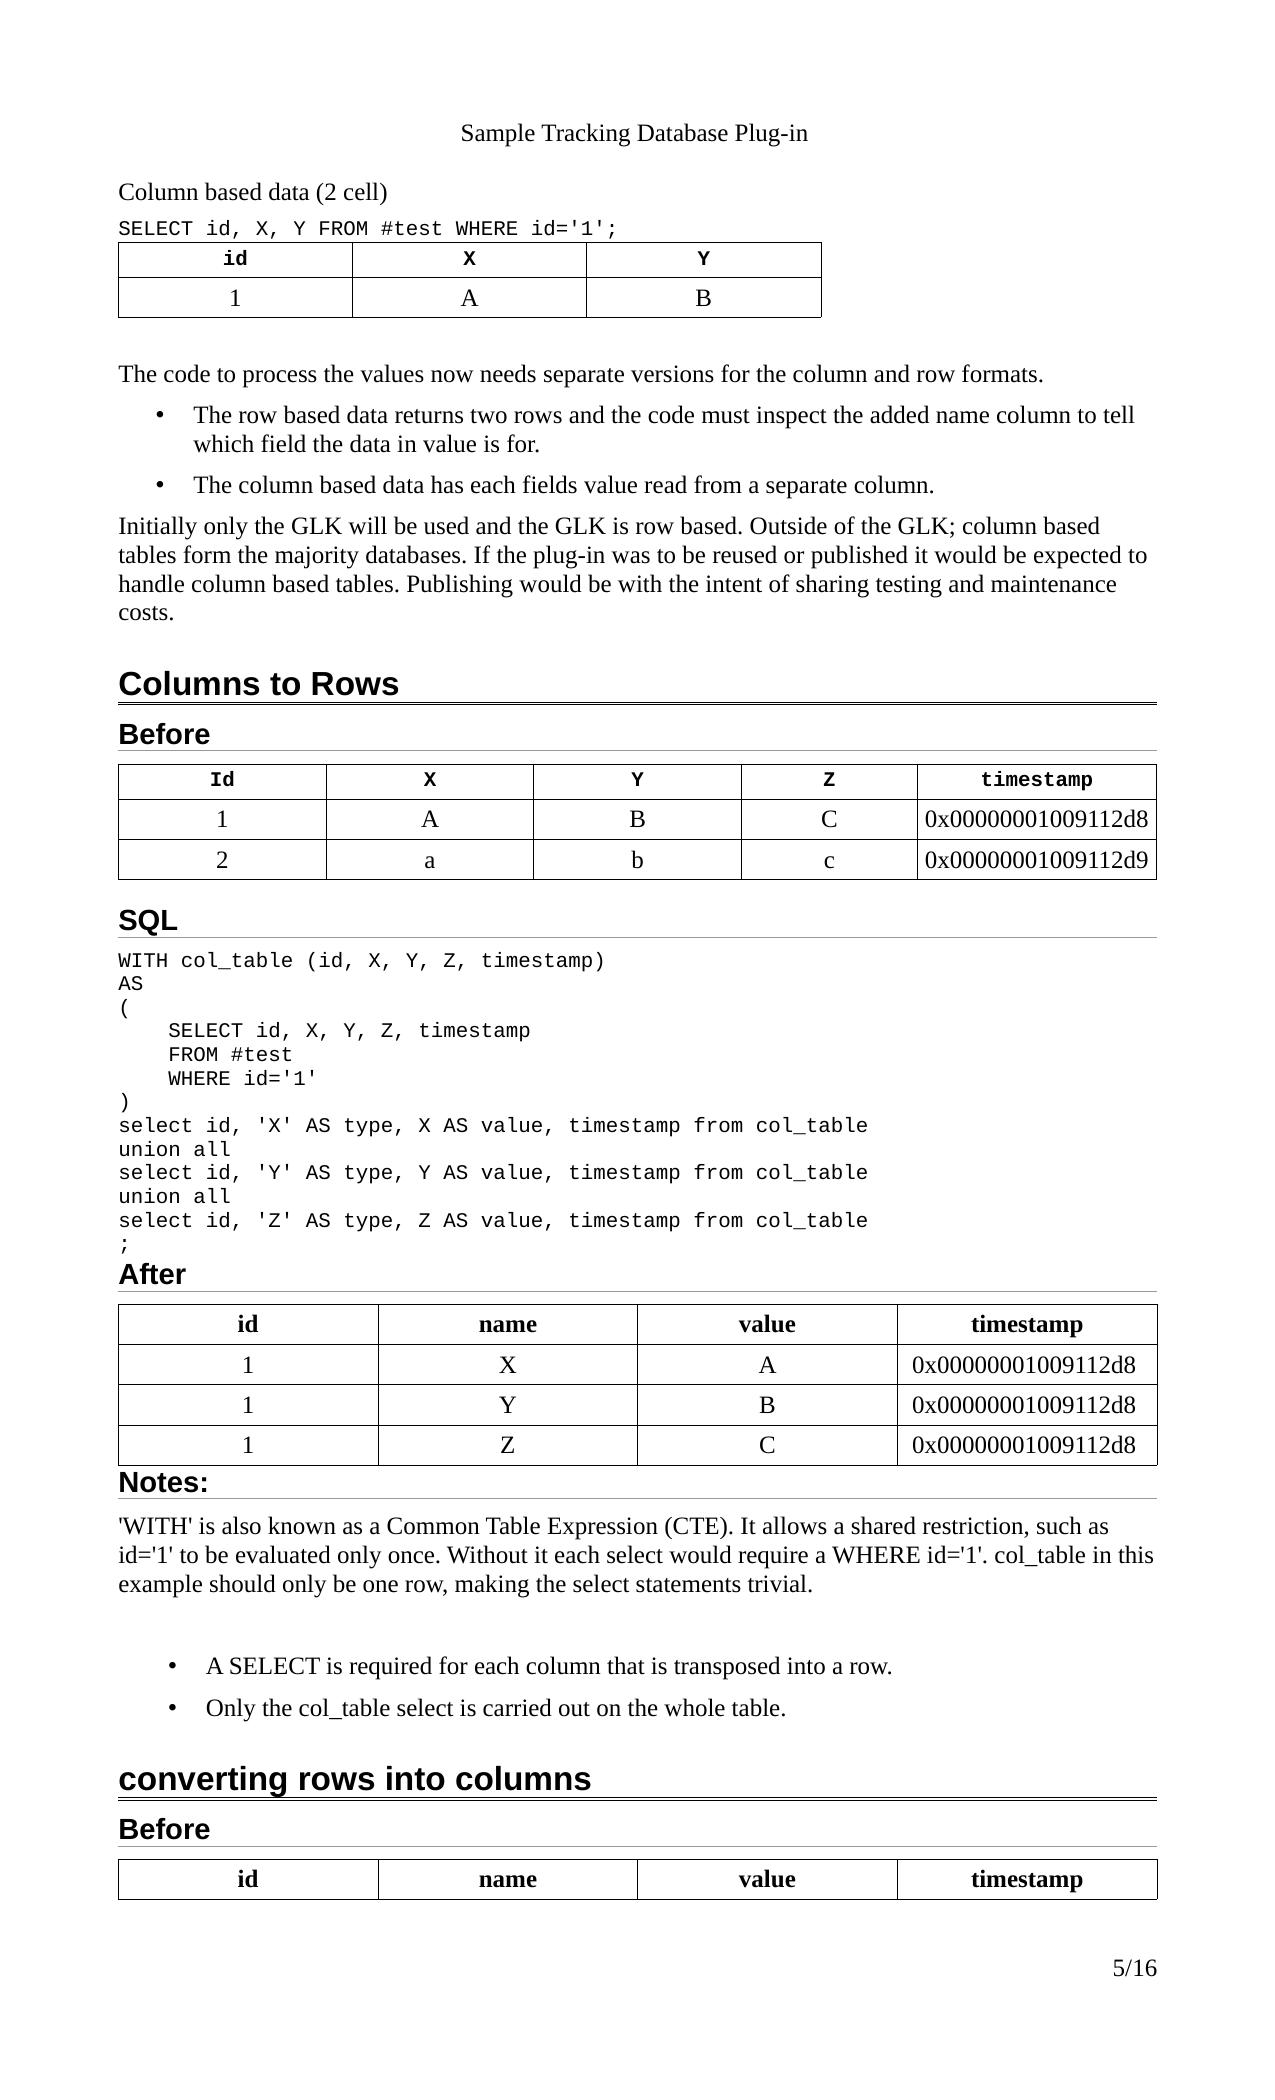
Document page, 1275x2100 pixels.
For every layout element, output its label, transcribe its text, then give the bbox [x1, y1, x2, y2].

table_header id [119, 1305, 378, 1344]
table_header id [119, 243, 352, 277]
table_header timestamp [898, 1305, 1157, 1344]
text ; [118, 1233, 1157, 1257]
table_header X [327, 765, 533, 799]
subtitle converting rows into columns [118, 1759, 1157, 1797]
table_cell 2 [119, 840, 326, 879]
text AS [118, 973, 1157, 997]
list The column based data has each fields value read from a separate column. [156, 470, 1157, 499]
table_cell 1 [119, 1426, 378, 1465]
text 'WITH' is also known as a Common Table Expression (CTE). It allows a shared restriction, such as id='1' to be evaluated only once. Without it each select would require a WHERE id='1'. col_table in this example should only be one row, making the select statements trivial. [118, 1511, 1157, 1598]
table_cell Z [379, 1426, 637, 1465]
text WITH col_table (id, X, Y, Z, timestamp) [118, 949, 1157, 973]
table_cell A [327, 800, 533, 839]
table_header value [638, 1860, 897, 1899]
list Only the col_table select is carried out on the whole table. [168, 1693, 1157, 1721]
table_cell a [327, 840, 533, 879]
table_header timestamp [918, 765, 1156, 799]
table_cell 1 [119, 1385, 378, 1424]
text SELECT id, X, Y, Z, timestamp [118, 1021, 1157, 1044]
text ) [118, 1091, 1157, 1115]
text union all [118, 1139, 1157, 1162]
table_cell 1 [119, 1345, 378, 1384]
table_cell 0x00000001009112d8 [898, 1345, 1157, 1384]
text The code to process the values now needs separate versions for the column and row formats. [118, 359, 1157, 387]
table_cell 0x00000001009112d8 [898, 1426, 1157, 1465]
table_cell B [587, 278, 821, 317]
text select id, 'X' AS type, X AS value, timestamp from col_table [118, 1115, 1157, 1139]
subtitle Columns to Rows [118, 664, 1157, 702]
table_cell A [353, 278, 586, 317]
table_cell B [534, 800, 741, 839]
table_cell A [638, 1345, 897, 1384]
list The row based data returns two rows and the code must inspect the added name column to tell which field the data in value is for. [156, 400, 1157, 457]
subtitle SQL [118, 903, 1157, 937]
list A SELECT is required for each column that is transposed into a row. [168, 1651, 1157, 1680]
table_header name [379, 1305, 637, 1344]
table_header timestamp [898, 1860, 1157, 1899]
text ( [118, 997, 1157, 1021]
table_cell C [742, 800, 917, 839]
text select id, 'Z' AS type, Z AS value, timestamp from col_table [118, 1210, 1157, 1233]
table_cell b [534, 840, 741, 879]
subtitle Before [118, 1812, 1157, 1846]
text Initially only the GLK will be used and the GLK is row based. Outside of the GLK; column based tables form the majority databases. If the plug-in was to be reused or published it would be expected to handle column based tables. Publishing would be with the intent of sharing testing and maintenance costs. [118, 511, 1157, 626]
table_cell 0x00000001009112d8 [918, 800, 1156, 839]
table_header Y [587, 243, 821, 277]
table_cell c [742, 840, 917, 879]
table_cell 1 [119, 800, 326, 839]
table_header id [119, 1860, 378, 1899]
table_header name [379, 1860, 637, 1899]
table_header Z [742, 765, 917, 799]
subtitle After [118, 1257, 1157, 1291]
table_header value [638, 1305, 897, 1344]
text SELECT id, X, Y FROM #test WHERE id='1'; [118, 218, 1157, 242]
table_cell B [638, 1385, 897, 1424]
text WHERE id='1' [118, 1068, 1157, 1091]
table_header Id [119, 765, 326, 799]
text FROM #test [118, 1044, 1157, 1068]
table_cell 0x00000001009112d9 [918, 840, 1156, 879]
table_cell 0x00000001009112d8 [898, 1385, 1157, 1424]
subtitle Notes: [118, 1466, 1157, 1498]
table_cell X [379, 1345, 637, 1384]
table_cell C [638, 1426, 897, 1465]
subtitle Before [118, 717, 1157, 750]
text union all [118, 1186, 1157, 1210]
table_cell 1 [119, 278, 352, 317]
text Column based data (2 cell) [118, 177, 1157, 206]
table_header X [353, 243, 586, 277]
table_cell Y [379, 1385, 637, 1424]
table_header Y [534, 765, 741, 799]
text select id, 'Y' AS type, Y AS value, timestamp from col_table [118, 1162, 1157, 1186]
